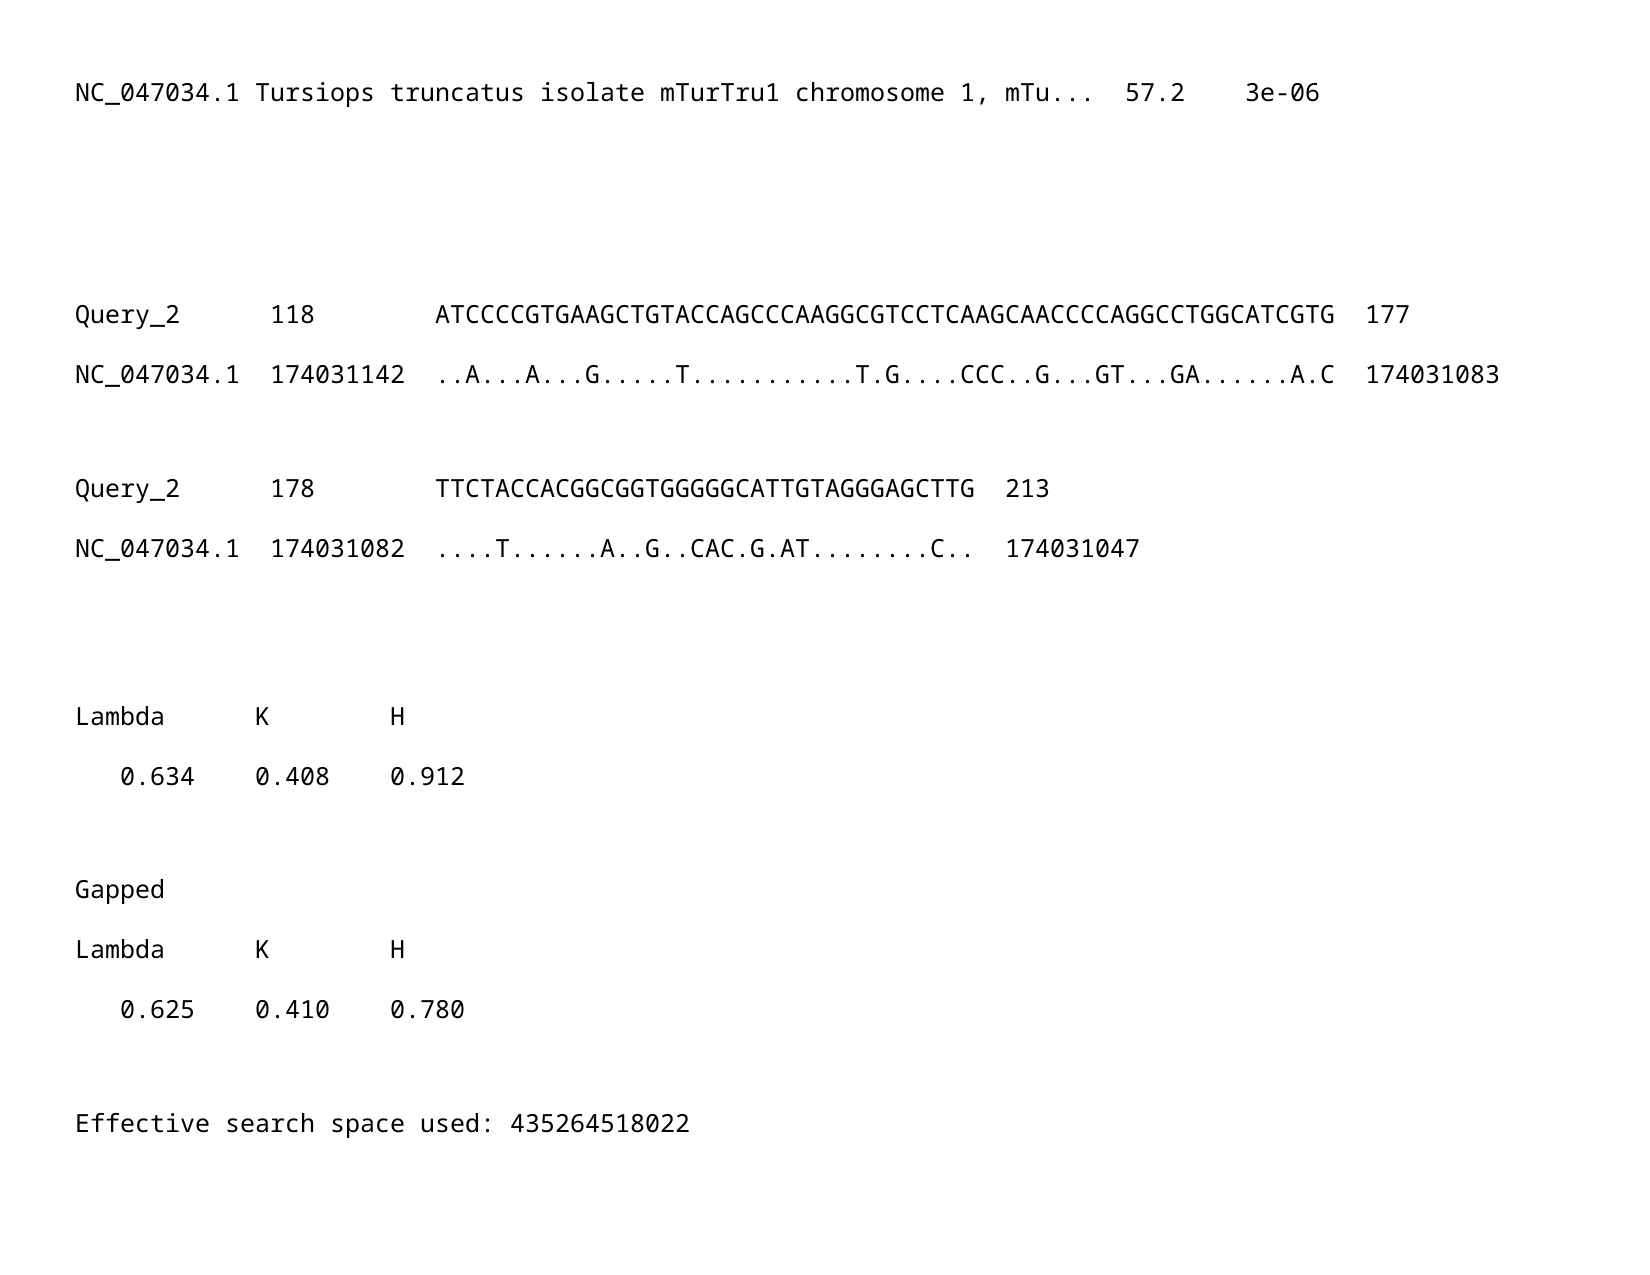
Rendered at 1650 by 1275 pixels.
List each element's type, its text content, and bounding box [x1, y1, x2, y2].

text Gapped [75, 872, 1575, 906]
text NC_047034.1 174031082 ....T......A..G..CAC.G.AT........C.. 174031047 [75, 530, 1575, 564]
text Effective search space used: 435264518022 [75, 1106, 1575, 1140]
text Lambda K H [75, 932, 1575, 966]
text Query_2 118 ATCCCCGTGAAGCTGTACCAGCCCAAGGCGTCCTCAAGCAACCCCAGGCCTGGCATCGTG 177 [75, 297, 1575, 331]
text NC_047034.1 174031142 ..A...A...G.....T...........T.G....CCC..G...GT...GA......A.C 174031083 [75, 357, 1575, 391]
text Lambda K H [75, 698, 1575, 732]
text 0.625 0.410 0.780 [75, 992, 1575, 1026]
text 0.634 0.408 0.912 [75, 758, 1575, 792]
text Query_2 178 TTCTACCACGGCGGTGGGGGCATTGTAGGGAGCTTG 213 [75, 470, 1575, 504]
text NC_047034.1 Tursiops truncatus isolate mTurTru1 chromosome 1, mTu... 57.2 3e-06 [75, 75, 1575, 109]
